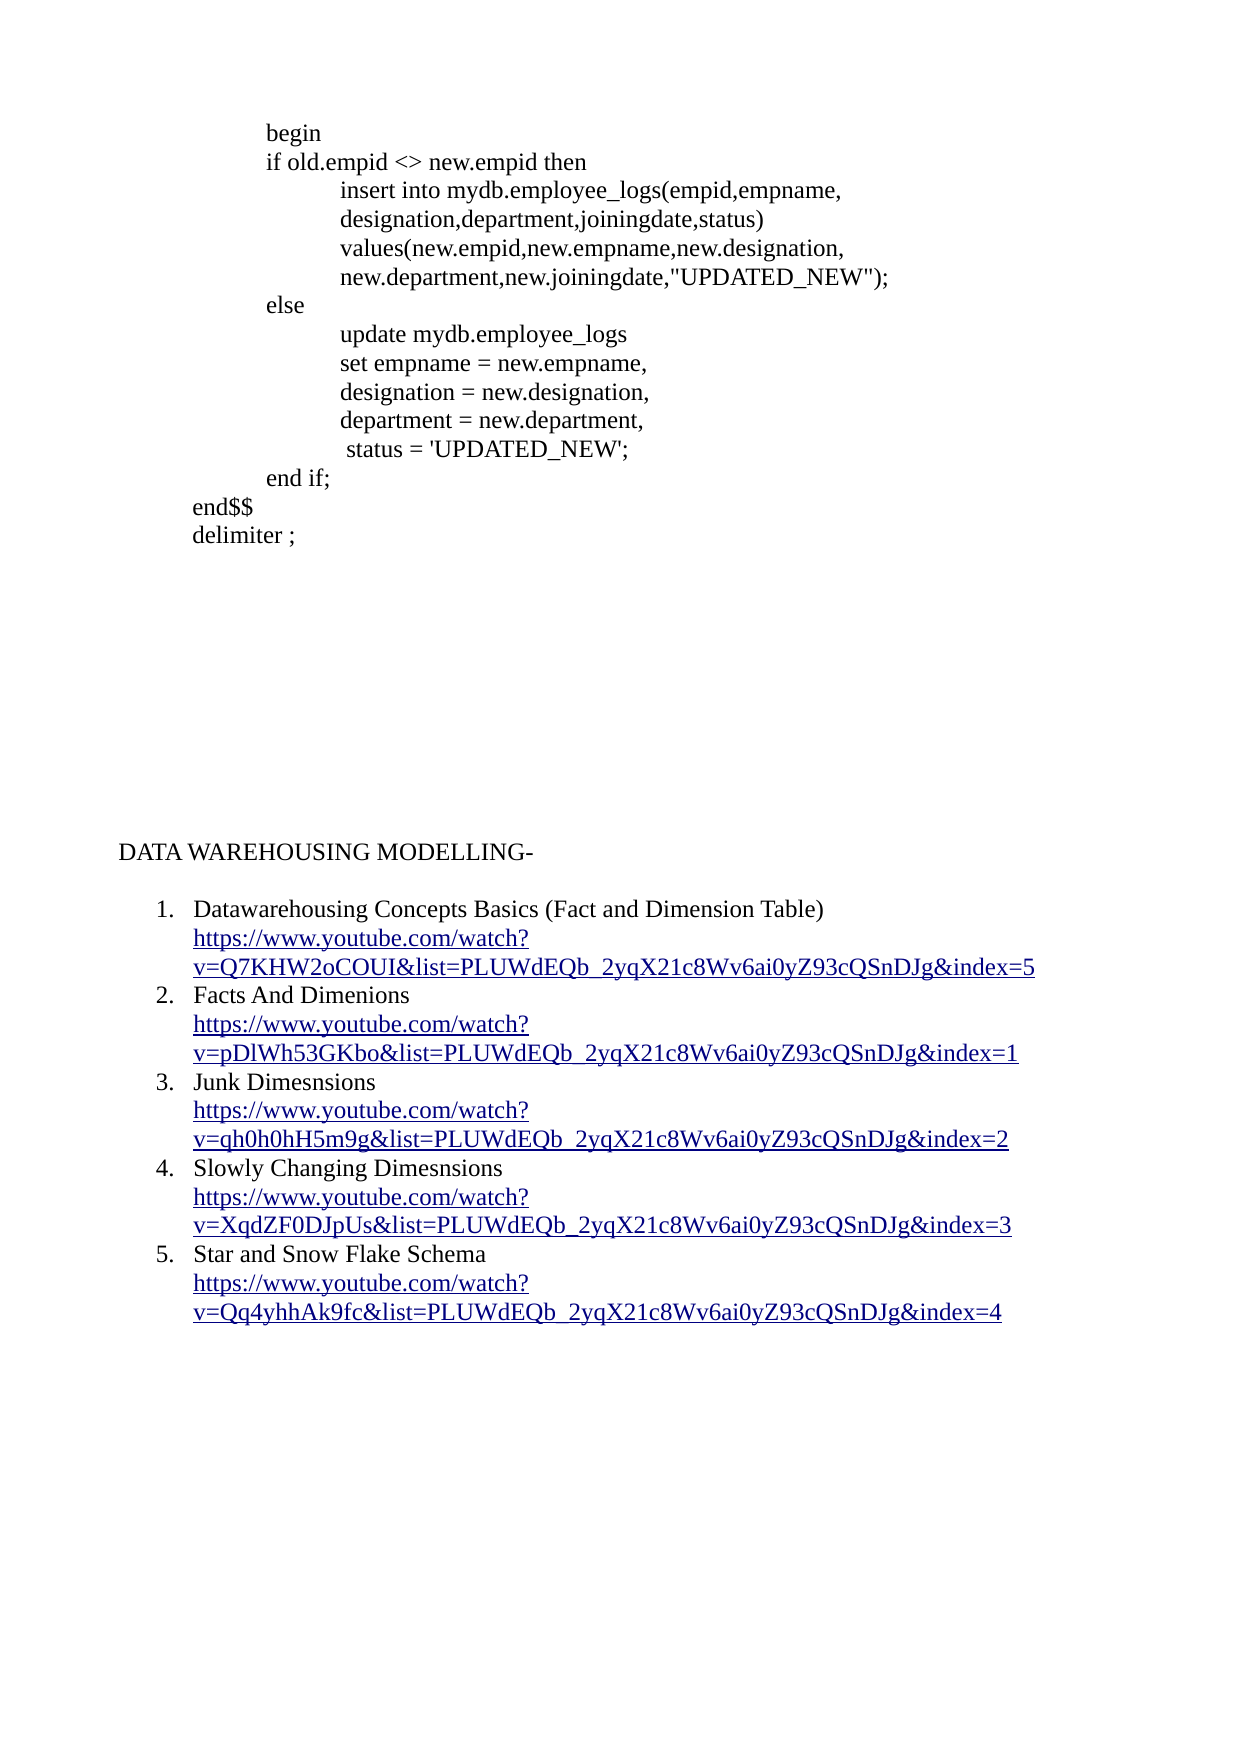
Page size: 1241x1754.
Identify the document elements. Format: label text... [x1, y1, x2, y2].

text insert into mydb.employee_logs(empid,empname, [118, 176, 1122, 204]
text status = 'UPDATED_NEW'; [118, 434, 1122, 463]
list Slowly Changing Dimesnsions [156, 1153, 1122, 1182]
list Star and Snow Flake Schema [156, 1239, 1122, 1268]
text new.department,new.joiningdate,"UPDATED_NEW"); [118, 262, 1122, 291]
text end if; [118, 463, 1122, 492]
list Datawarehousing Concepts Basics (Fact and Dimension Table) [156, 894, 1122, 923]
list https://www.youtube.com/watch?v=XqdZF0DJpUs&list=PLUWdEQb_2yqX21c8Wv6ai0yZ93cQSnDJg&index=3 [156, 1182, 1122, 1239]
text begin [118, 118, 1122, 147]
list https://www.youtube.com/watch?v=pDlWh53GKbo&list=PLUWdEQb_2yqX21c8Wv6ai0yZ93cQSnDJg&index=1 [156, 1009, 1122, 1067]
text set empname = new.empname, [118, 348, 1122, 377]
list https://www.youtube.com/watch?v=Qq4yhhAk9fc&list=PLUWdEQb_2yqX21c8Wv6ai0yZ93cQSnDJg&index=4 [156, 1268, 1122, 1326]
text delimiter ; [118, 521, 1122, 549]
text end$$ [118, 492, 1122, 521]
text DATA WAREHOUSING MODELLING- [118, 837, 1122, 866]
text values(new.empid,new.empname,new.designation, [118, 233, 1122, 262]
list Junk Dimesnsions [156, 1067, 1122, 1096]
text department = new.department, [118, 406, 1122, 434]
list https://www.youtube.com/watch?v=qh0h0hH5m9g&list=PLUWdEQb_2yqX21c8Wv6ai0yZ93cQSnDJg&index=2 [156, 1096, 1122, 1153]
list Facts And Dimenions [156, 981, 1122, 1009]
list https://www.youtube.com/watch?v=Q7KHW2oCOUI&list=PLUWdEQb_2yqX21c8Wv6ai0yZ93cQSnDJg&index=5 [156, 923, 1122, 981]
text if old.empid <> new.empid then [118, 147, 1122, 176]
text designation = new.designation, [118, 377, 1122, 406]
text update mydb.employee_logs [118, 319, 1122, 348]
text designation,department,joiningdate,status) [118, 204, 1122, 233]
text else [118, 291, 1122, 319]
